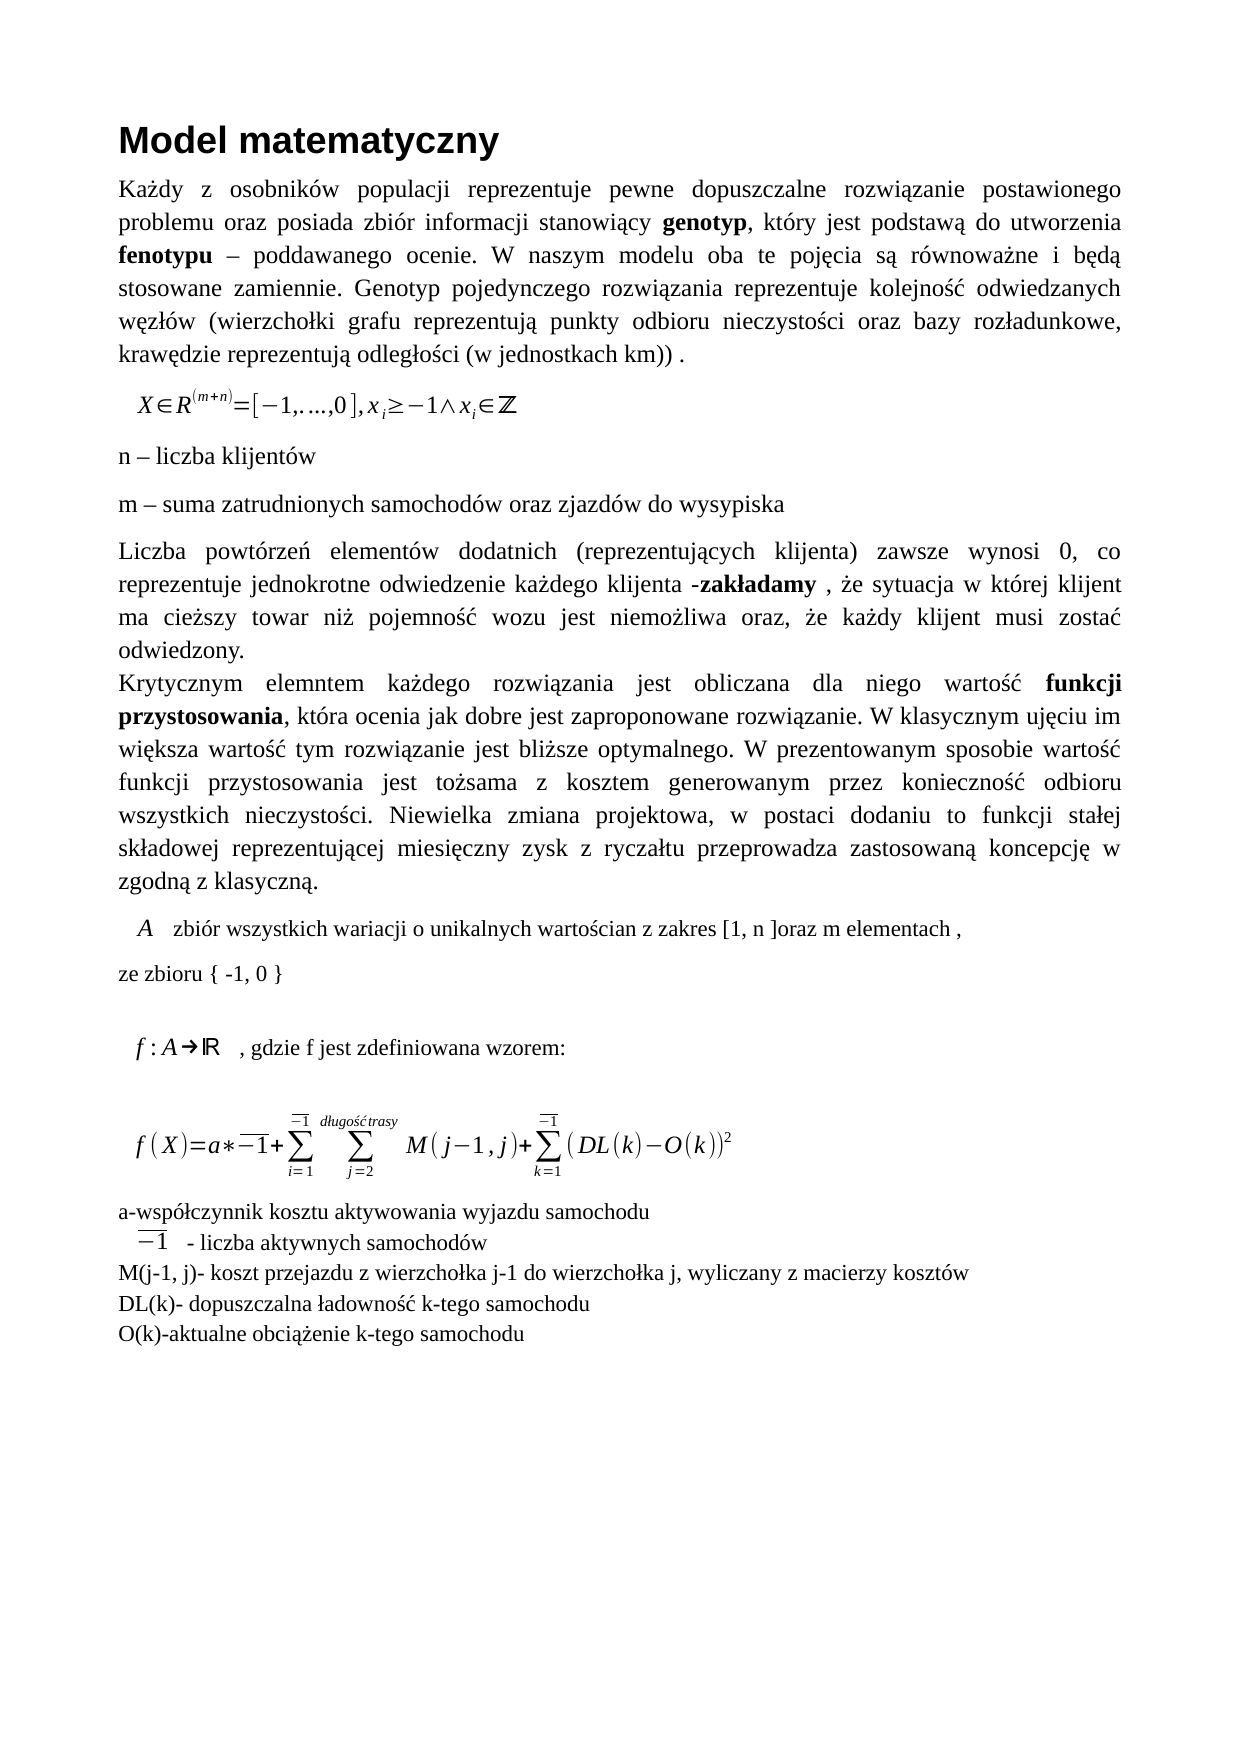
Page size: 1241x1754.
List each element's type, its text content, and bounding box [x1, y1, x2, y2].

text , gdzie f jest zdefiniowana wzorem: [118, 1033, 1122, 1093]
text ze zbioru { -1, 0 } [118, 960, 1122, 986]
text Każdy z osobników populacji reprezentuje pewne dopuszczalne rozwiązanie postawionego problemu oraz posiada zbiór informacji stanowiący genotyp, który jest podstawą do utworzenia fenotypu – poddawanego ocenie. W naszym modelu oba te pojęcia są równoważne i będą stosowane zamiennie. Genotyp pojedynczego rozwiązania reprezentuje kolejność odwiedzanych węzłów (wierzchołki grafu reprezentują punkty odbioru nieczystości oraz bazy rozładunkowe, krawędzie reprezentują odległości (w jednostkach km)) . [118, 174, 1122, 368]
text zbiór wszystkich wariacji o unikalnych wartościan z zakres [1, n ]oraz m elementach , [118, 914, 1122, 942]
text Liczba powtórzeń elementów dodatnich (reprezentujących klijenta) zawsze wynosi 0, co reprezentuje jednokrotne odwiedzenie każdego klijenta -zakładamy , że sytuacja w której klijent ma cieższy towar niż pojemność wozu jest niemożliwa oraz, że każdy klijent musi zostać odwiedzony. Krytycznym elemntem każdego rozwiązania jest obliczana dla niego wartość funkcji przystosowania, która ocenia jak dobre jest zaproponowane rozwiązanie. W klasycznym ujęciu im większa wartość tym rozwiązanie jest bliższe optymalnego. W prezentowanym sposobie wartość funkcji przystosowania jest tożsama z kosztem generowanym przez konieczność odbioru wszystkich nieczystości. Niewielka zmiana projektowa, w postaci dodaniu to funkcji stałej składowej reprezentującej miesięczny zysk z ryczałtu przeprowadza zastosowaną koncepcję w zgodną z klasyczną. [118, 536, 1122, 895]
subtitle Model matematyczny [118, 118, 1122, 162]
text m – suma zatrudnionych samochodów oraz zjazdów do wysypiska [118, 489, 1122, 517]
text a-współczynnik kosztu aktywowania wyjazdu samochodu - liczba aktywnych samochodów M(j-1, j)- koszt przejazdu z wierzchołka j-1 do wierzchołka j, wyliczany z macierzy kosztów DL(k)- dopuszczalna ładowność k-tego samochodu O(k)-aktualne obciążenie k-tego samochodu [118, 1198, 1122, 1346]
text n – liczba klijentów [118, 441, 1122, 470]
